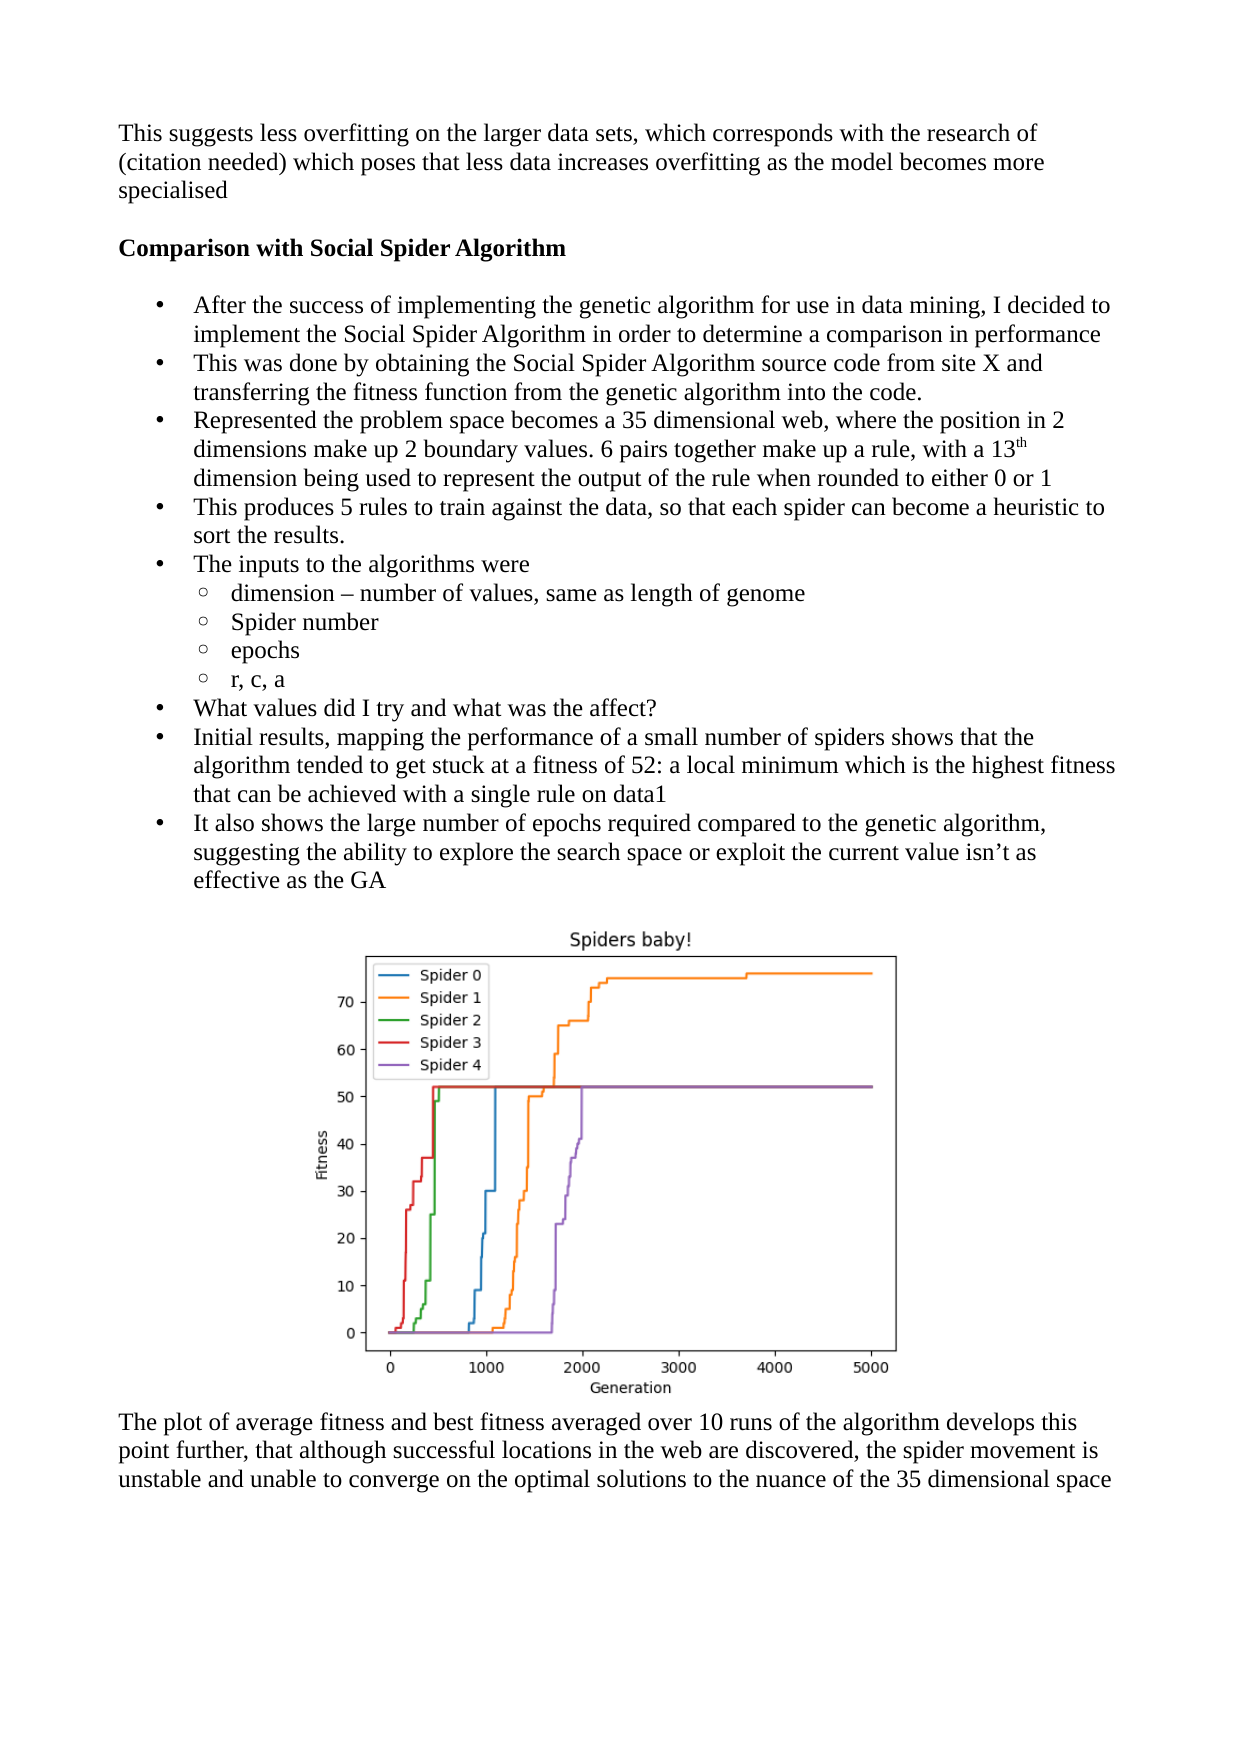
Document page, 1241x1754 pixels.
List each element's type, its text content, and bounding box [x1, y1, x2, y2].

list dimension – number of values, same as length of genome [193, 578, 1122, 607]
list r, c, a [193, 664, 1122, 693]
list This produces 5 rules to train against the data, so that each spider can become a heuristic to sort the results. [156, 492, 1122, 549]
text Comparison with Social Spider Algorithm [118, 233, 1122, 262]
list It also shows the large number of epochs required compared to the genetic algorithm, suggesting the ability to explore the search space or exploit the current value isn’t as effective as the GA [156, 808, 1122, 894]
list This was done by obtaining the Social Spider Algorithm source code from site X and transferring the fitness function from the genetic algorithm into the code. [156, 348, 1122, 406]
text This suggests less overfitting on the larger data sets, which corresponds with the research of (citation needed) which poses that less data increases overfitting as the model becomes more specialised [118, 118, 1122, 204]
text The plot of average fitness and best fitness averaged over 10 runs of the algorithm develops this point further, that although successful locations in the web are discovered, the spider movement is unstable and unable to converge on the optimal solutions to the nuance of the 35 dimensional space [118, 1262, 1122, 1493]
list epochs [193, 636, 1122, 664]
list Initial results, mapping the performance of a small number of spiders shows that the algorithm tended to get stuck at a fitness of 52: a local minimum which is the highest fitness that can be achieved with a single rule on data1 [156, 722, 1122, 808]
picture [280, 894, 963, 1407]
list After the success of implementing the genetic algorithm for use in data mining, I decided to implement the Social Spider Algorithm in order to determine a comparison in performance [156, 291, 1122, 348]
list Represented the problem space becomes a 35 dimensional web, where the position in 2 dimensions make up 2 boundary values. 6 pairs together make up a rule, with a 13th dimension being used to represent the output of the rule when rounded to either 0 or 1 [156, 406, 1122, 492]
list Spider number [193, 607, 1122, 636]
list What values did I try and what was the affect? [156, 693, 1122, 722]
list The inputs to the algorithms were [156, 549, 1122, 578]
